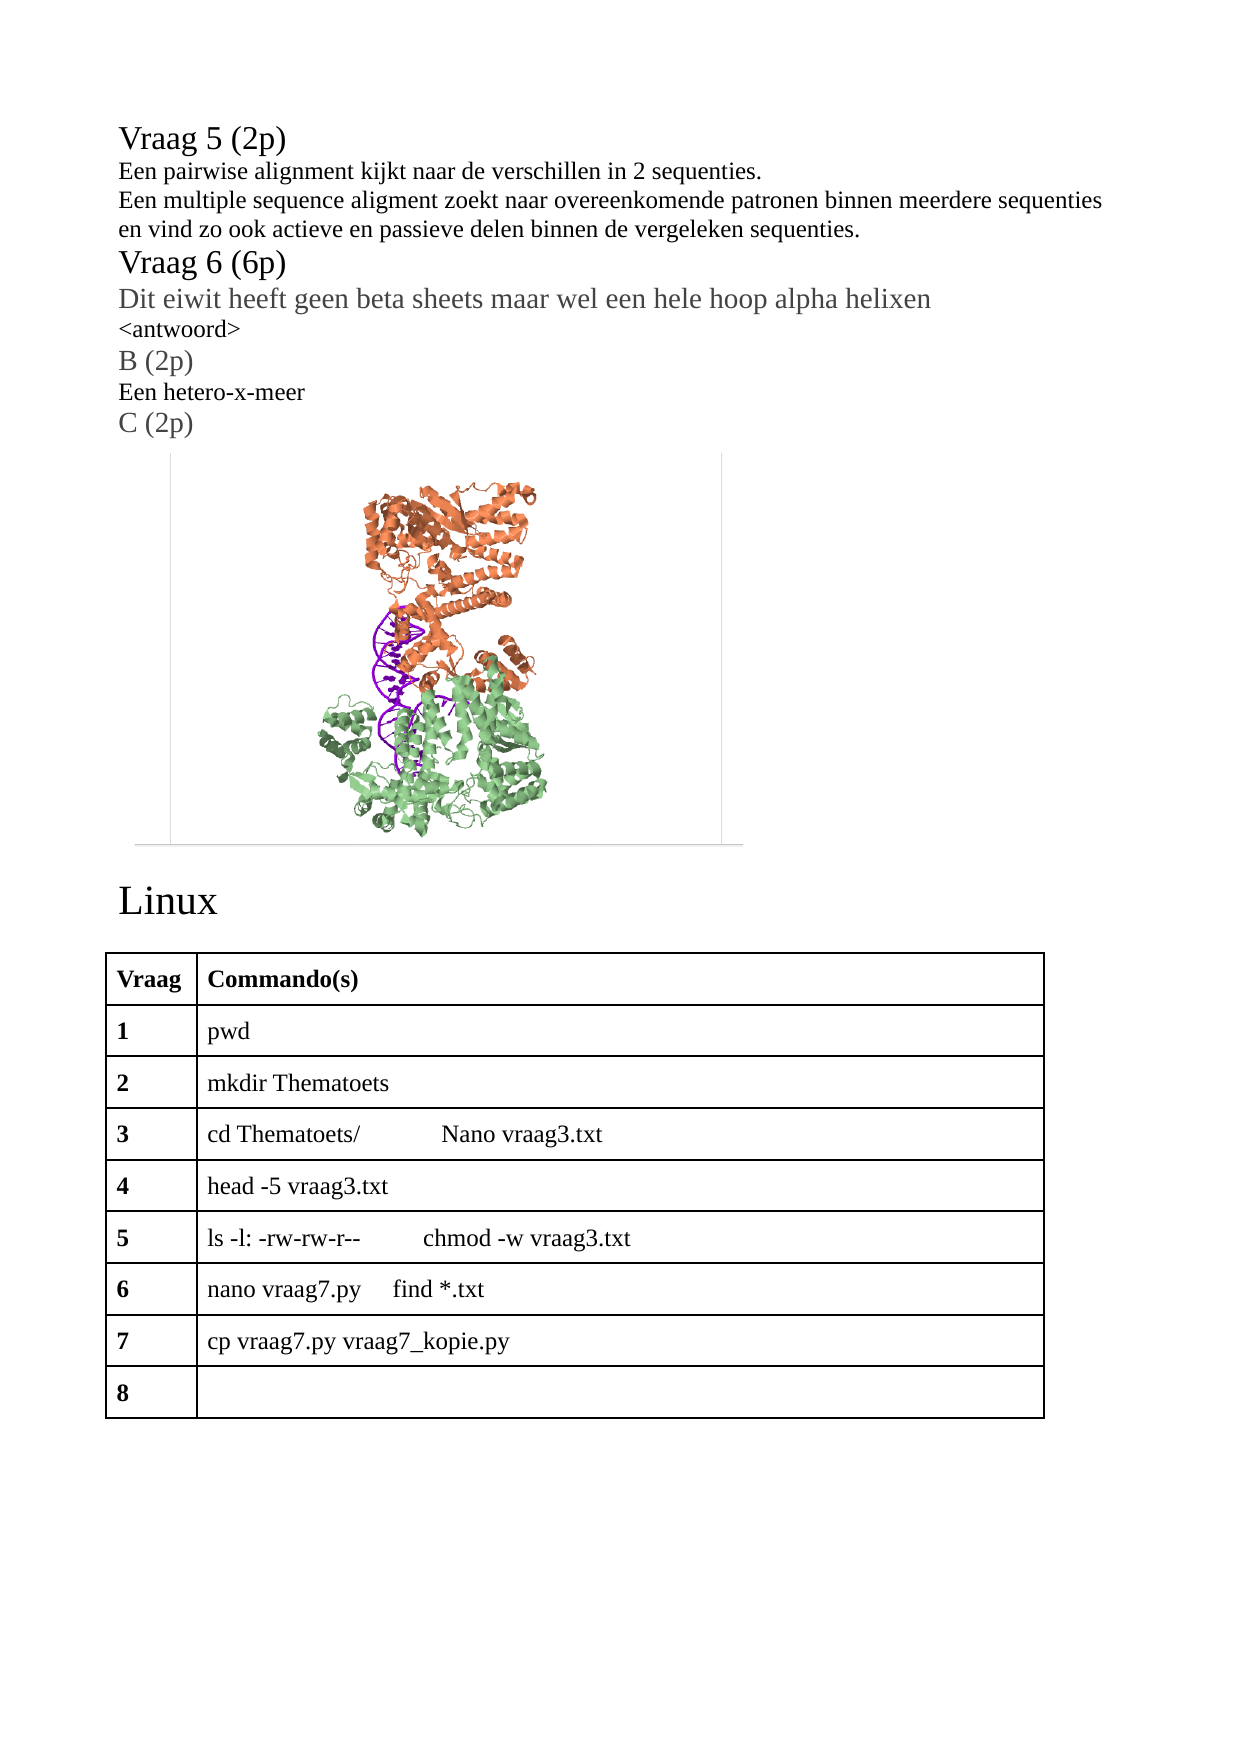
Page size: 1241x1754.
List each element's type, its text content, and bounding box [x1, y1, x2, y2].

text Een pairwise alignment kijkt naar de verschillen in 2 sequenties. [118, 156, 1122, 185]
table_cell 4 [107, 1161, 196, 1210]
picture [134, 453, 744, 847]
table_cell cp vraag7.py vraag7_kopie.py [198, 1316, 1043, 1365]
table_cell 7 [107, 1316, 196, 1365]
table_cell nano vraag7.py find *.txt [198, 1264, 1043, 1313]
subtitle Dit eiwit heeft geen beta sheets maar wel een hele hoop alpha helixen [118, 281, 1122, 314]
text <antwoord> [118, 314, 1122, 343]
table_cell ls -l: -rw-rw-r-- chmod -w vraag3.txt [198, 1212, 1043, 1262]
subtitle Vraag 6 (6p) [118, 243, 1122, 281]
subtitle C (2p) [118, 406, 1122, 439]
table_cell [198, 1367, 1043, 1417]
text Een hetero-x-meer [118, 377, 1122, 406]
table_cell cd Thematoets/ Nano vraag3.txt [198, 1109, 1043, 1158]
table_cell 6 [107, 1264, 196, 1313]
table_cell 2 [107, 1057, 196, 1107]
subtitle Linux [118, 875, 1122, 923]
table_cell 8 [107, 1367, 196, 1417]
table_cell 3 [107, 1109, 196, 1158]
table_cell 1 [107, 1006, 196, 1055]
subtitle B (2p) [118, 343, 1122, 377]
text Een multiple sequence aligment zoekt naar overeenkomende patronen binnen meerdere sequenties en vind zo ook actieve en passieve delen binnen de vergeleken sequenties. [118, 185, 1122, 243]
table_header Vraag [107, 954, 196, 1003]
subtitle Vraag 5 (2p) [118, 118, 1122, 156]
table_cell mkdir Thematoets [198, 1057, 1043, 1107]
table_header Commando(s) [198, 954, 1043, 1003]
table_cell head -5 vraag3.txt [198, 1161, 1043, 1210]
table_cell pwd [198, 1006, 1043, 1055]
table_cell 5 [107, 1212, 196, 1262]
